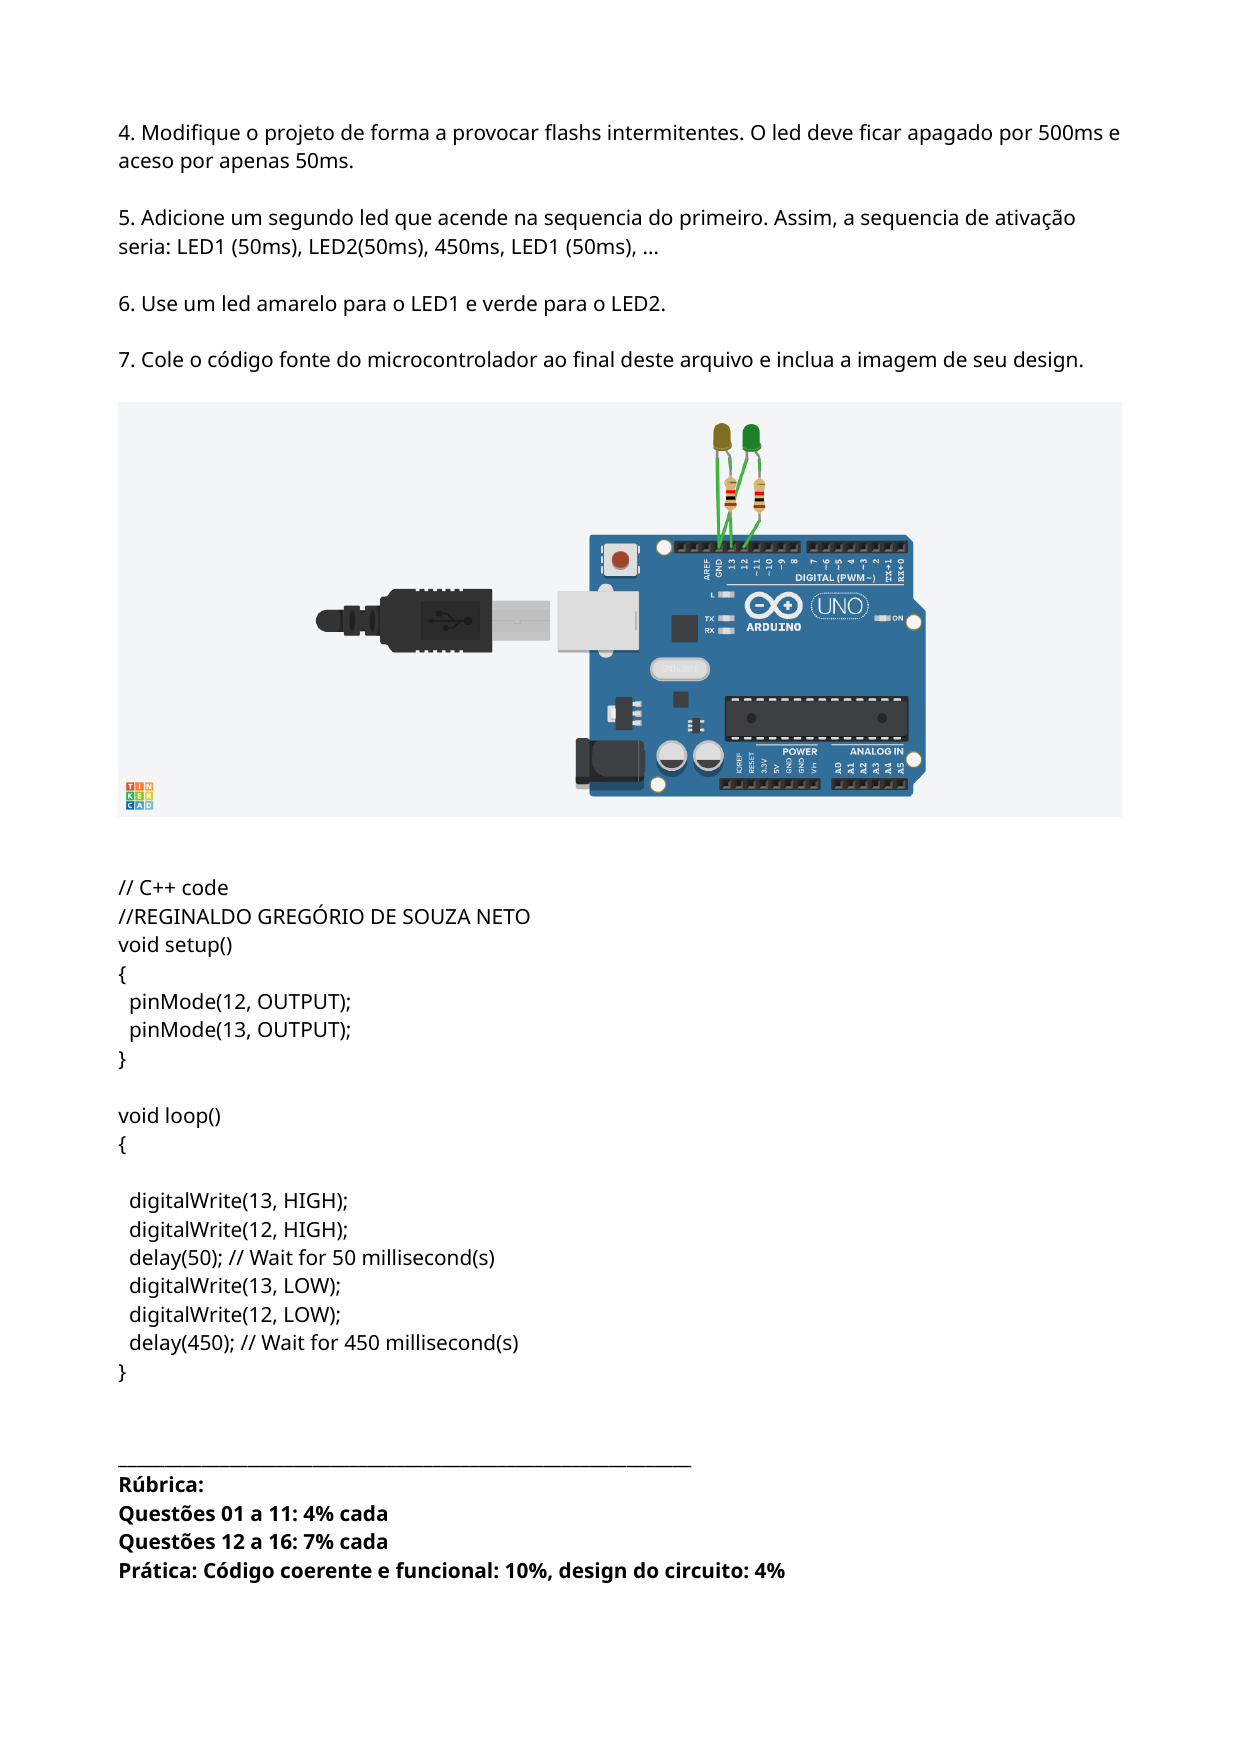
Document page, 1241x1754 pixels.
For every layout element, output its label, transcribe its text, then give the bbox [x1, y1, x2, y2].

text } [118, 1044, 1122, 1072]
text 4. Modifique o projeto de forma a provocar flashs intermitentes. O led deve ficar apagado por 500ms e aceso por apenas 50ms. [118, 118, 1122, 175]
text pinMode(13, OUTPUT); [118, 1016, 1122, 1044]
text Questões 01 a 11: 4% cada [118, 1499, 1122, 1527]
text 6. Use um led amarelo para o LED1 e verde para o LED2. [118, 289, 1122, 317]
text delay(50); // Wait for 50 millisecond(s) [118, 1243, 1122, 1272]
text digitalWrite(12, HIGH); [118, 1215, 1122, 1243]
text Rúbrica: [118, 1471, 1122, 1499]
text // C++ code [118, 873, 1122, 902]
text digitalWrite(12, LOW); [118, 1300, 1122, 1328]
text { [118, 959, 1122, 987]
text } [118, 1357, 1122, 1385]
text delay(450); // Wait for 450 millisecond(s) [118, 1328, 1122, 1357]
text 5. Adicione um segundo led que acende na sequencia do primeiro. Assim, a sequencia de ativação seria: LED1 (50ms), LED2(50ms), 450ms, LED1 (50ms), … [118, 203, 1122, 260]
picture [118, 402, 1123, 817]
text 7. Cole o código fonte do microcontrolador ao final deste arquivo e inclua a imagem de seu design. [118, 346, 1122, 374]
text Questões 12 a 16: 7% cada [118, 1527, 1122, 1556]
text ______________________________________________________________ [118, 1442, 1122, 1471]
text pinMode(12, OUTPUT); [118, 987, 1122, 1016]
text digitalWrite(13, LOW); [118, 1272, 1122, 1300]
text Prática: Código coerente e funcional: 10%, design do circuito: 4% [118, 1556, 1122, 1584]
text //REGINALDO GREGÓRIO DE SOUZA NETO [118, 902, 1122, 930]
text void setup() [118, 930, 1122, 959]
text digitalWrite(13, HIGH); [118, 1186, 1122, 1215]
text { [118, 1129, 1122, 1158]
text void loop() [118, 1101, 1122, 1129]
